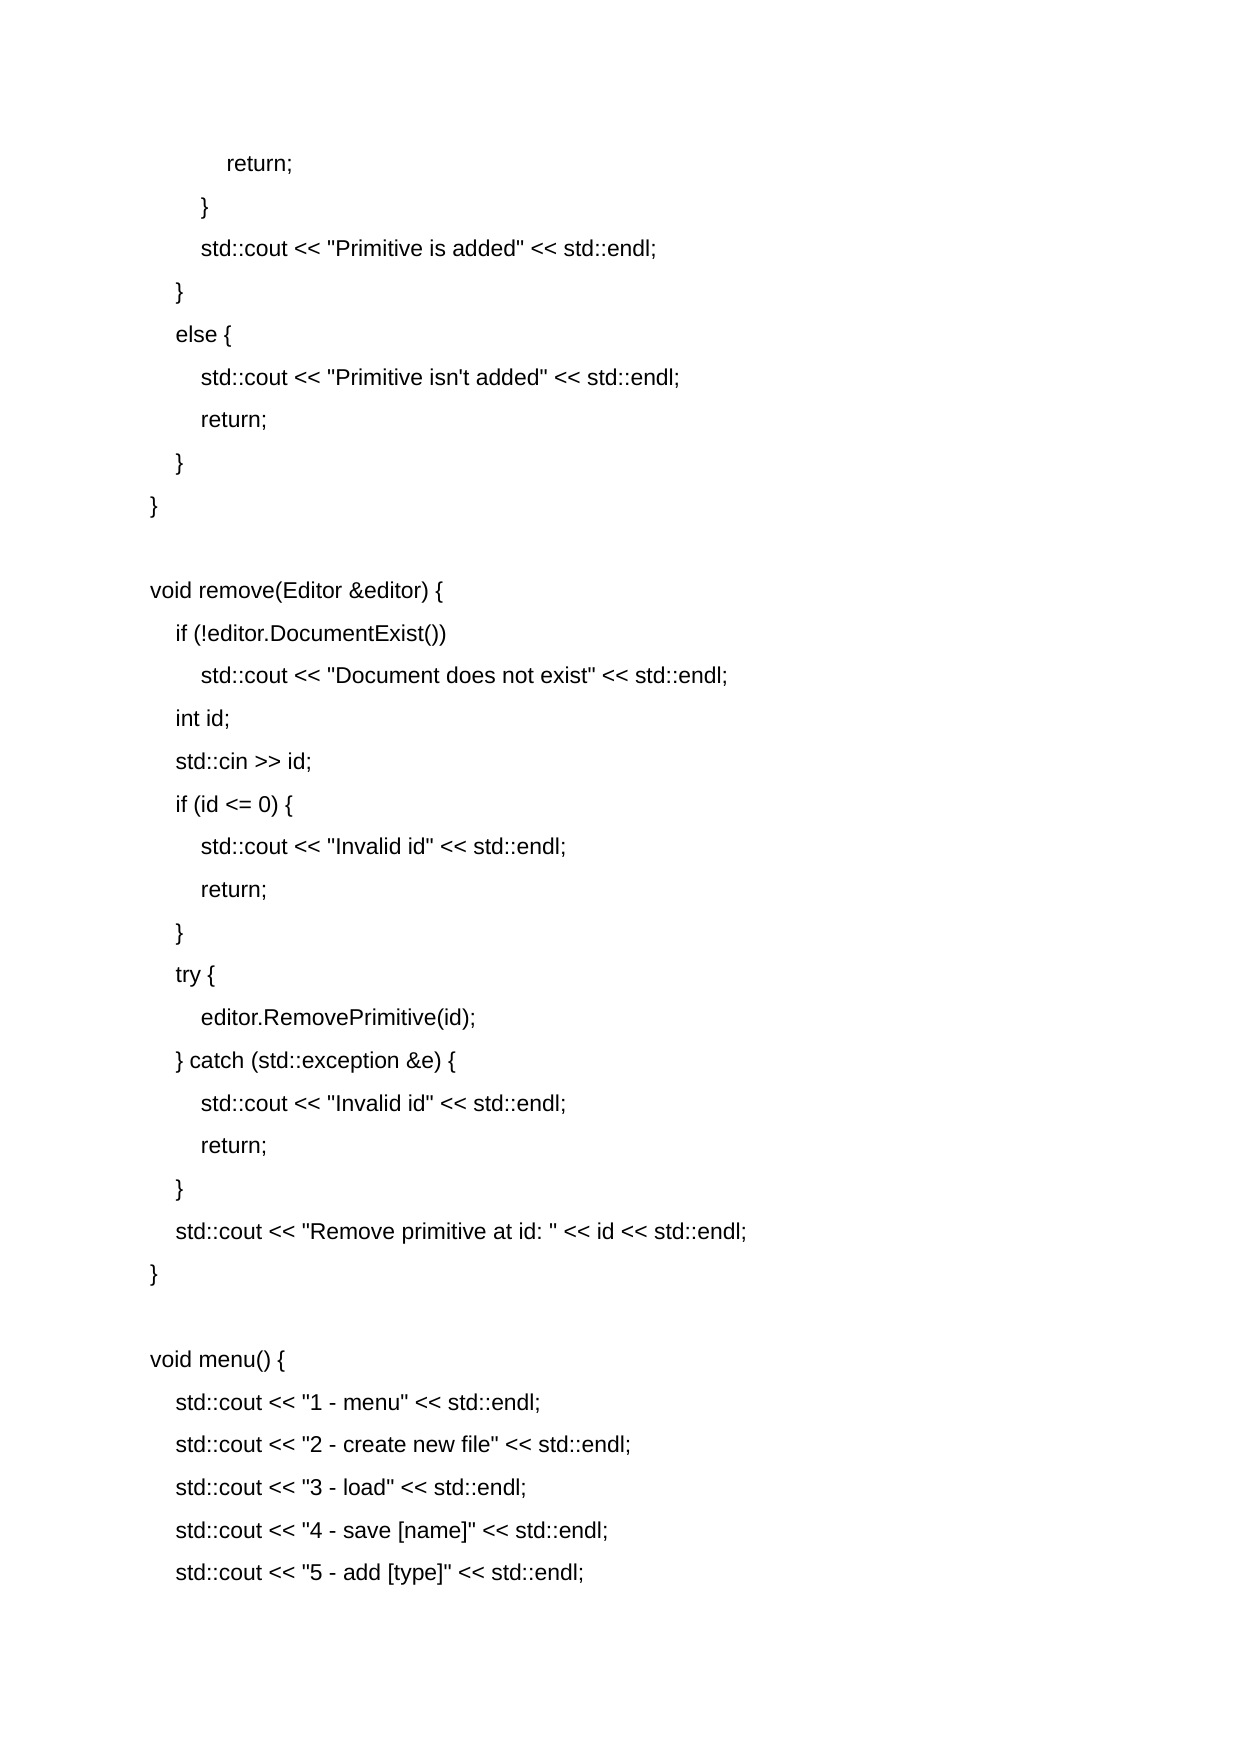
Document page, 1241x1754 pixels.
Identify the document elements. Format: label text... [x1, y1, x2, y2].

text } [150, 1175, 1090, 1201]
text return; [150, 1132, 1090, 1159]
text } [150, 492, 1090, 518]
text std::cin >> id; [150, 748, 1090, 774]
text } catch (std::exception &e) { [150, 1047, 1090, 1073]
text if (id <= 0) { [150, 791, 1090, 817]
text int id; [150, 705, 1090, 732]
text if (!editor.DocumentExist()) [150, 620, 1090, 646]
text } [150, 449, 1090, 475]
text return; [150, 150, 1090, 176]
text std::cout << "5 - add [type]" << std::endl; [150, 1559, 1090, 1586]
text std::cout << "Document does not exist" << std::endl; [150, 662, 1090, 689]
text std::cout << "3 - load" << std::endl; [150, 1474, 1090, 1500]
text } [150, 193, 1090, 219]
text std::cout << "Invalid id" << std::endl; [150, 1089, 1090, 1116]
text return; [150, 876, 1090, 902]
text else { [150, 321, 1090, 347]
text std::cout << "Remove primitive at id: " << id << std::endl; [150, 1218, 1090, 1244]
text std::cout << "Primitive is added" << std::endl; [150, 235, 1090, 262]
text std::cout << "Invalid id" << std::endl; [150, 833, 1090, 860]
text try { [150, 961, 1090, 988]
text void menu() { [150, 1346, 1090, 1372]
text } [150, 1260, 1090, 1287]
text std::cout << "1 - menu" << std::endl; [150, 1388, 1090, 1415]
text return; [150, 406, 1090, 433]
text editor.RemovePrimitive(id); [150, 1004, 1090, 1031]
text std::cout << "2 - create new file" << std::endl; [150, 1431, 1090, 1458]
text void remove(Editor &editor) { [150, 577, 1090, 603]
text std::cout << "4 - save [name]" << std::endl; [150, 1517, 1090, 1543]
text std::cout << "Primitive isn't added" << std::endl; [150, 363, 1090, 390]
text } [150, 278, 1090, 304]
text } [150, 919, 1090, 945]
